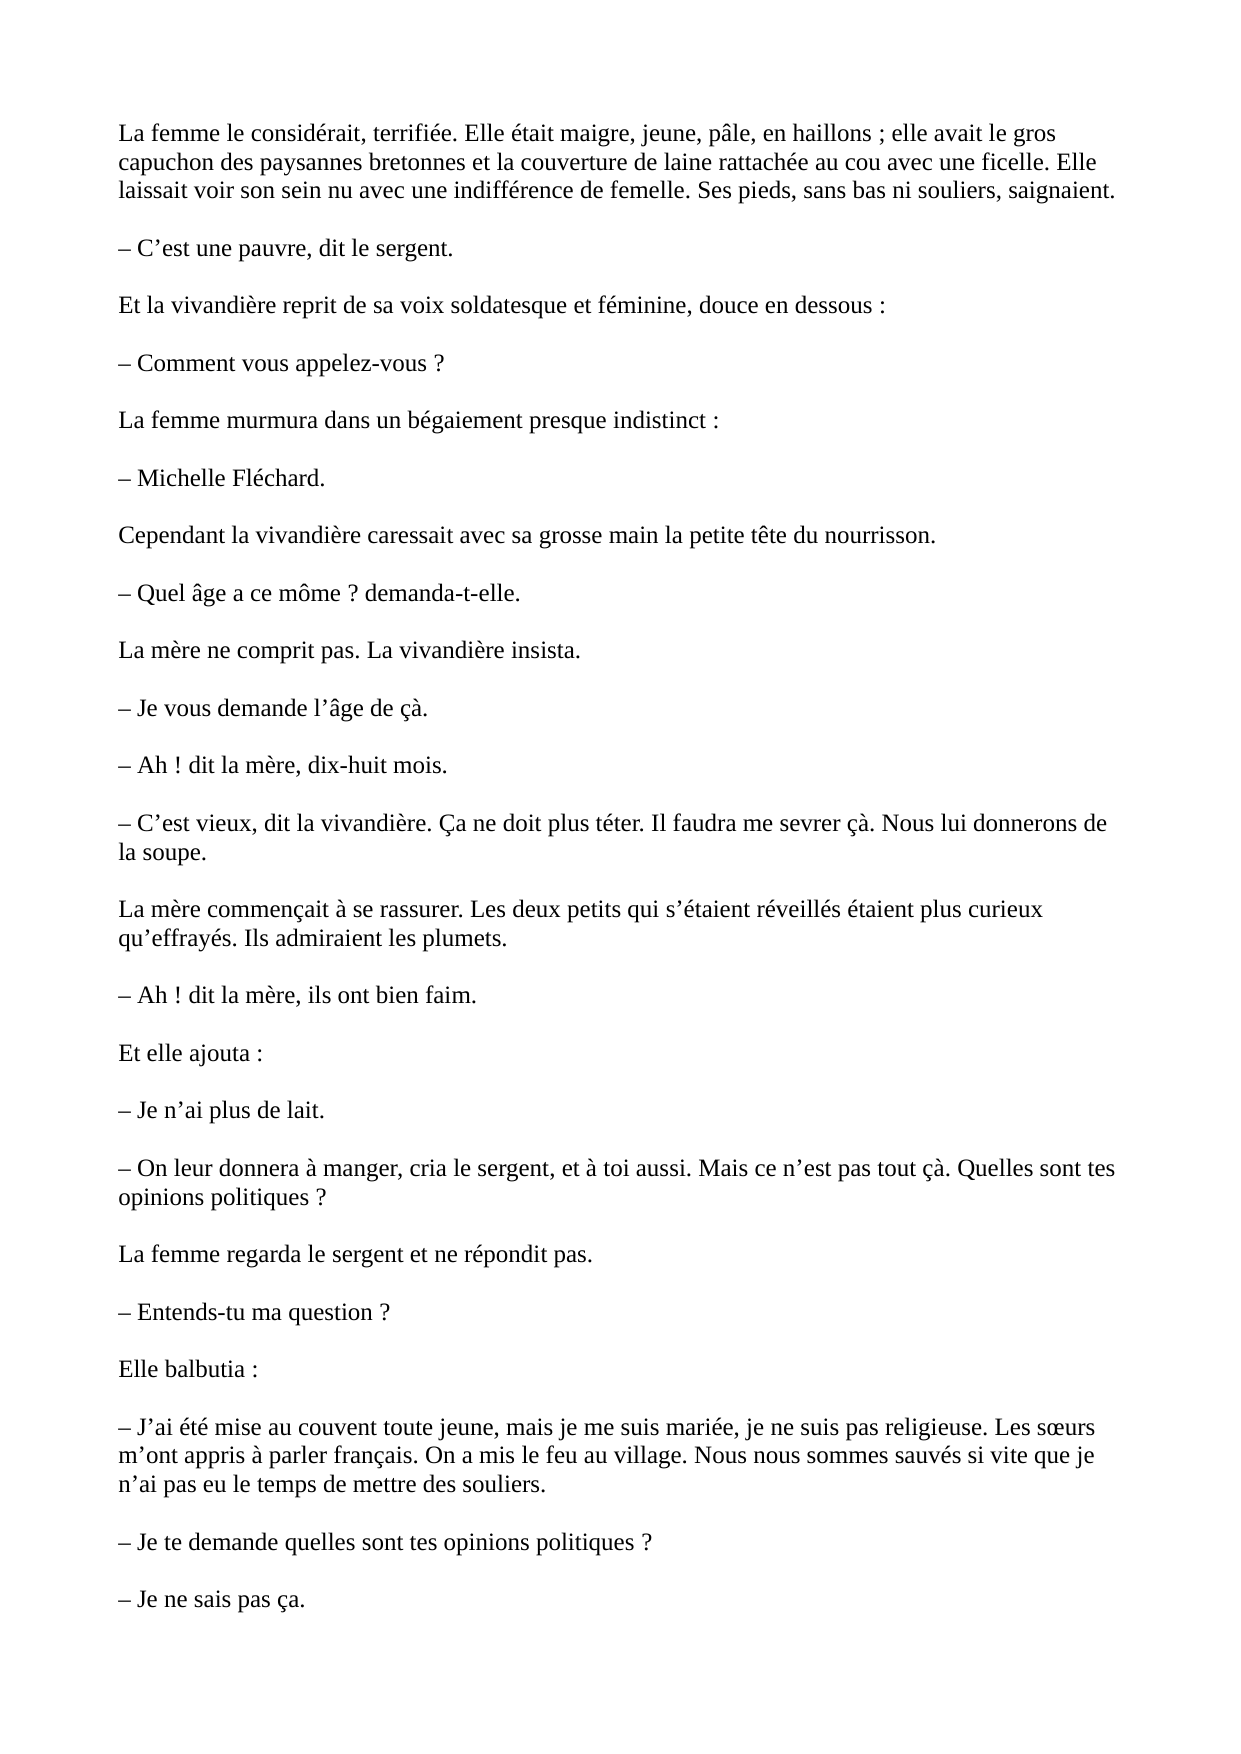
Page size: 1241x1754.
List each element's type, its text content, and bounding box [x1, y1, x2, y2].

text – Je ne sais pas ça. [118, 1584, 1122, 1613]
text La mère ne comprit pas. La vivandière insista. [118, 636, 1122, 664]
text – C’est une pauvre, dit le sergent. [118, 233, 1122, 262]
text – Entends-tu ma question ? [118, 1297, 1122, 1326]
text Cependant la vivandière caressait avec sa grosse main la petite tête du nourrisson. [118, 521, 1122, 549]
text – C’est vieux, dit la vivandière. Ça ne doit plus téter. Il faudra me sevrer çà. Nous lui donnerons de la soupe. [118, 808, 1122, 866]
text La mère commençait à se rassurer. Les deux petits qui s’étaient réveillés étaient plus curieux qu’effrayés. Ils admiraient les plumets. [118, 894, 1122, 952]
text La femme murmura dans un bégaiement presque indistinct : [118, 406, 1122, 434]
text – Quel âge a ce môme ? demanda-t-elle. [118, 578, 1122, 607]
text Elle balbutia : [118, 1354, 1122, 1383]
text Et la vivandière reprit de sa voix soldatesque et féminine, douce en dessous : [118, 291, 1122, 319]
text – Je te demande quelles sont tes opinions politiques ? [118, 1527, 1122, 1556]
text – Michelle Fléchard. [118, 463, 1122, 492]
text La femme le considérait, terrifiée. Elle était maigre, jeune, pâle, en haillons ; elle avait le gros capuchon des paysannes bretonnes et la couverture de laine rattachée au cou avec une ficelle. Elle laissait voir son sein nu avec une indifférence de femelle. Ses pieds, sans bas ni souliers, saignaient. [118, 118, 1122, 204]
text – Je vous demande l’âge de çà. [118, 693, 1122, 722]
text Et elle ajouta : [118, 1038, 1122, 1067]
text – Je n’ai plus de lait. [118, 1096, 1122, 1124]
text – Ah ! dit la mère, ils ont bien faim. [118, 981, 1122, 1009]
text – J’ai été mise au couvent toute jeune, mais je me suis mariée, je ne suis pas religieuse. Les sœurs m’ont appris à parler français. On a mis le feu au village. Nous nous sommes sauvés si vite que je n’ai pas eu le temps de mettre des souliers. [118, 1412, 1122, 1498]
text La femme regarda le sergent et ne répondit pas. [118, 1239, 1122, 1268]
text – Comment vous appelez-vous ? [118, 348, 1122, 377]
text – Ah ! dit la mère, dix-huit mois. [118, 751, 1122, 779]
text – On leur donnera à manger, cria le sergent, et à toi aussi. Mais ce n’est pas tout çà. Quelles sont tes opinions politiques ? [118, 1153, 1122, 1211]
